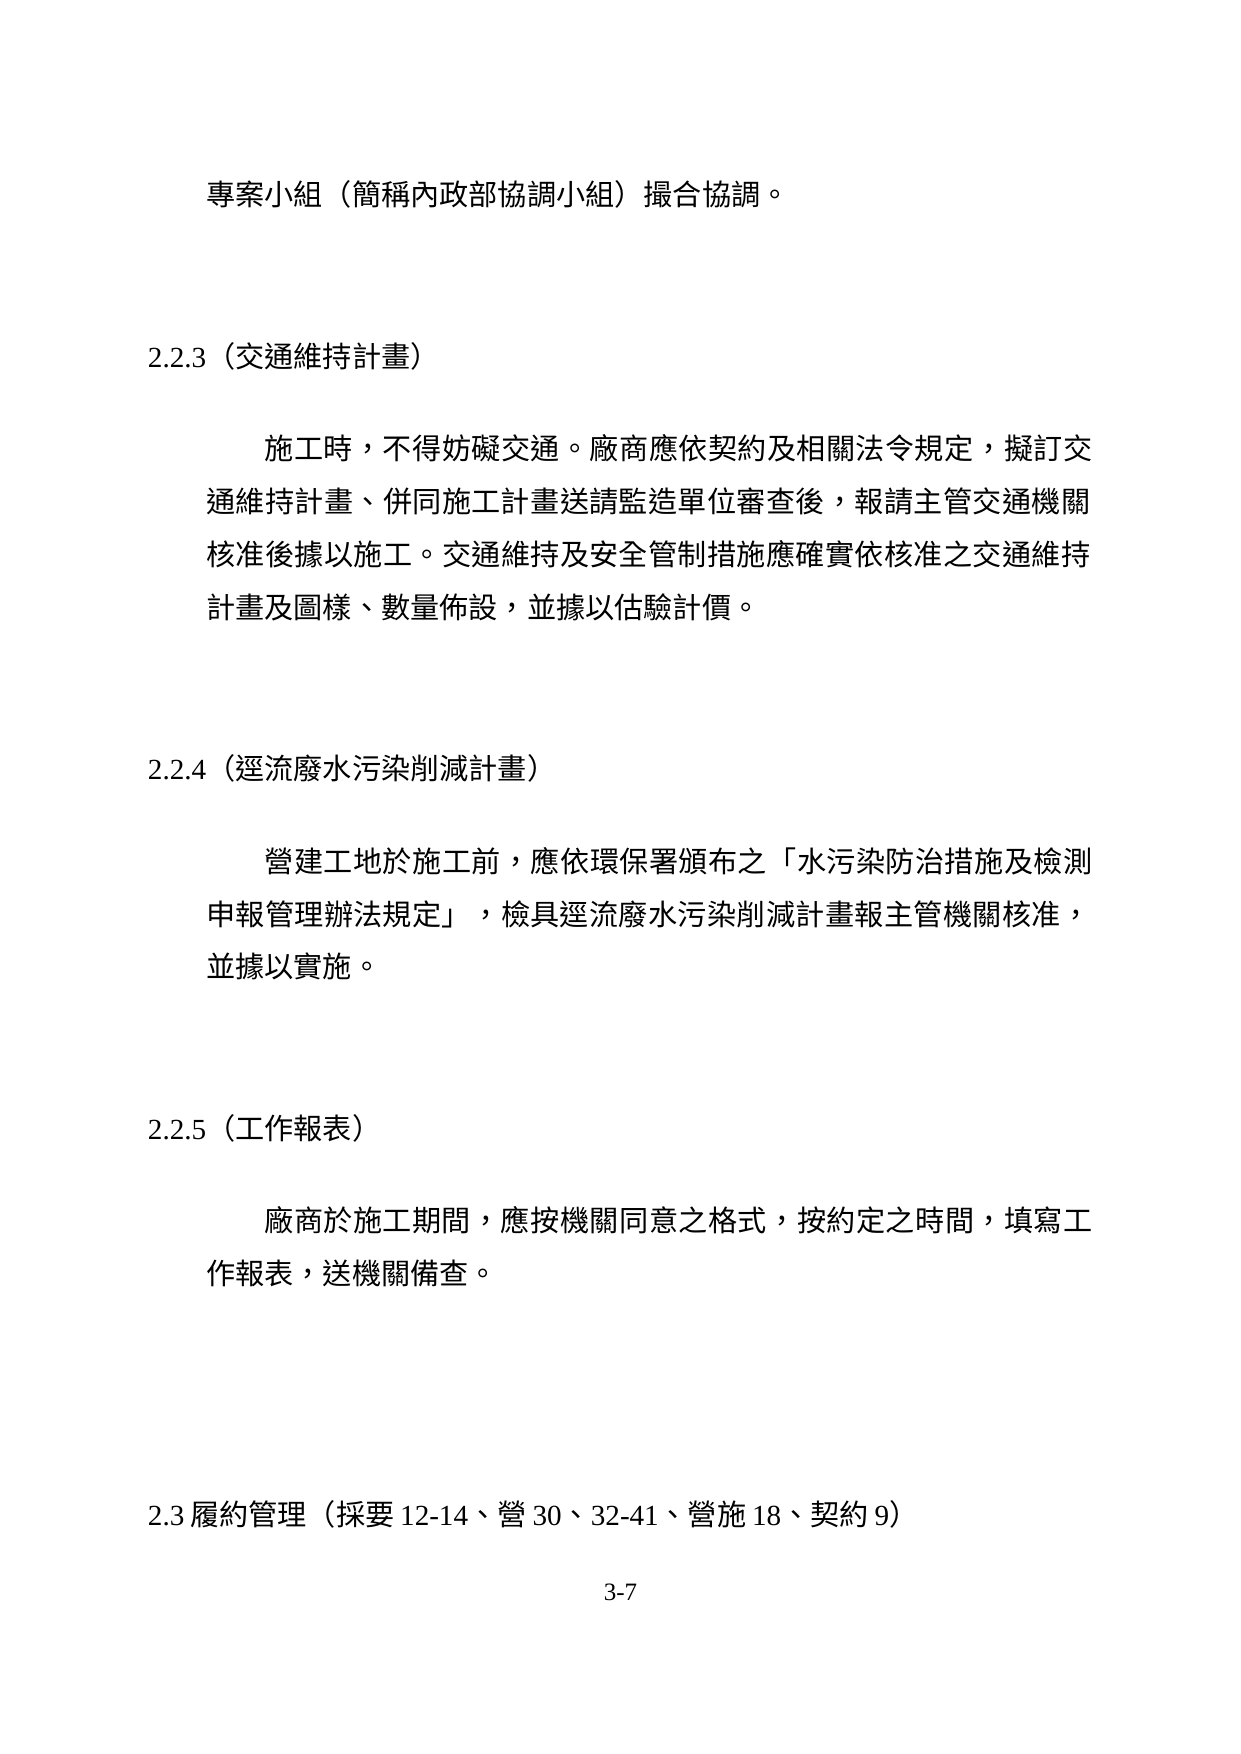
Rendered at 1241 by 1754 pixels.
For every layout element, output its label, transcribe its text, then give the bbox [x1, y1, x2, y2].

subtitle 2.2.4（逕流廢水污染削減計畫） [148, 746, 1092, 788]
subtitle 2.2.5（工作報表） [148, 1105, 1092, 1148]
subtitle 2.3履約管理（採要12-14、營30、32-41、營施18、契約9） [148, 1492, 1092, 1534]
text 營建工地於施工前，應依環保署頒布之「水污染防治措施及檢測申報管理辦法規定」，檢具逕流廢水污染削減計畫報主管機關核准，並據以實施。 [206, 838, 1092, 986]
text 專案小組（簡稱內政部協調小組）撮合協調。 [206, 172, 1092, 214]
subtitle 2.2.3（交通維持計畫） [148, 333, 1092, 376]
text 廠商於施工期間，應按機關同意之格式，按約定之時間，填寫工作報表，送機關備查。 [206, 1198, 1092, 1293]
text 施工時，不得妨礙交通。廠商應依契約及相關法令規定，擬訂交通維持計畫、併同施工計畫送請監造單位審查後，報請主管交通機關核准後據以施工。交通維持及安全管制措施應確實依核准之交通維持計畫及圖樣、數量佈設，並據以估驗計價。 [206, 426, 1092, 627]
